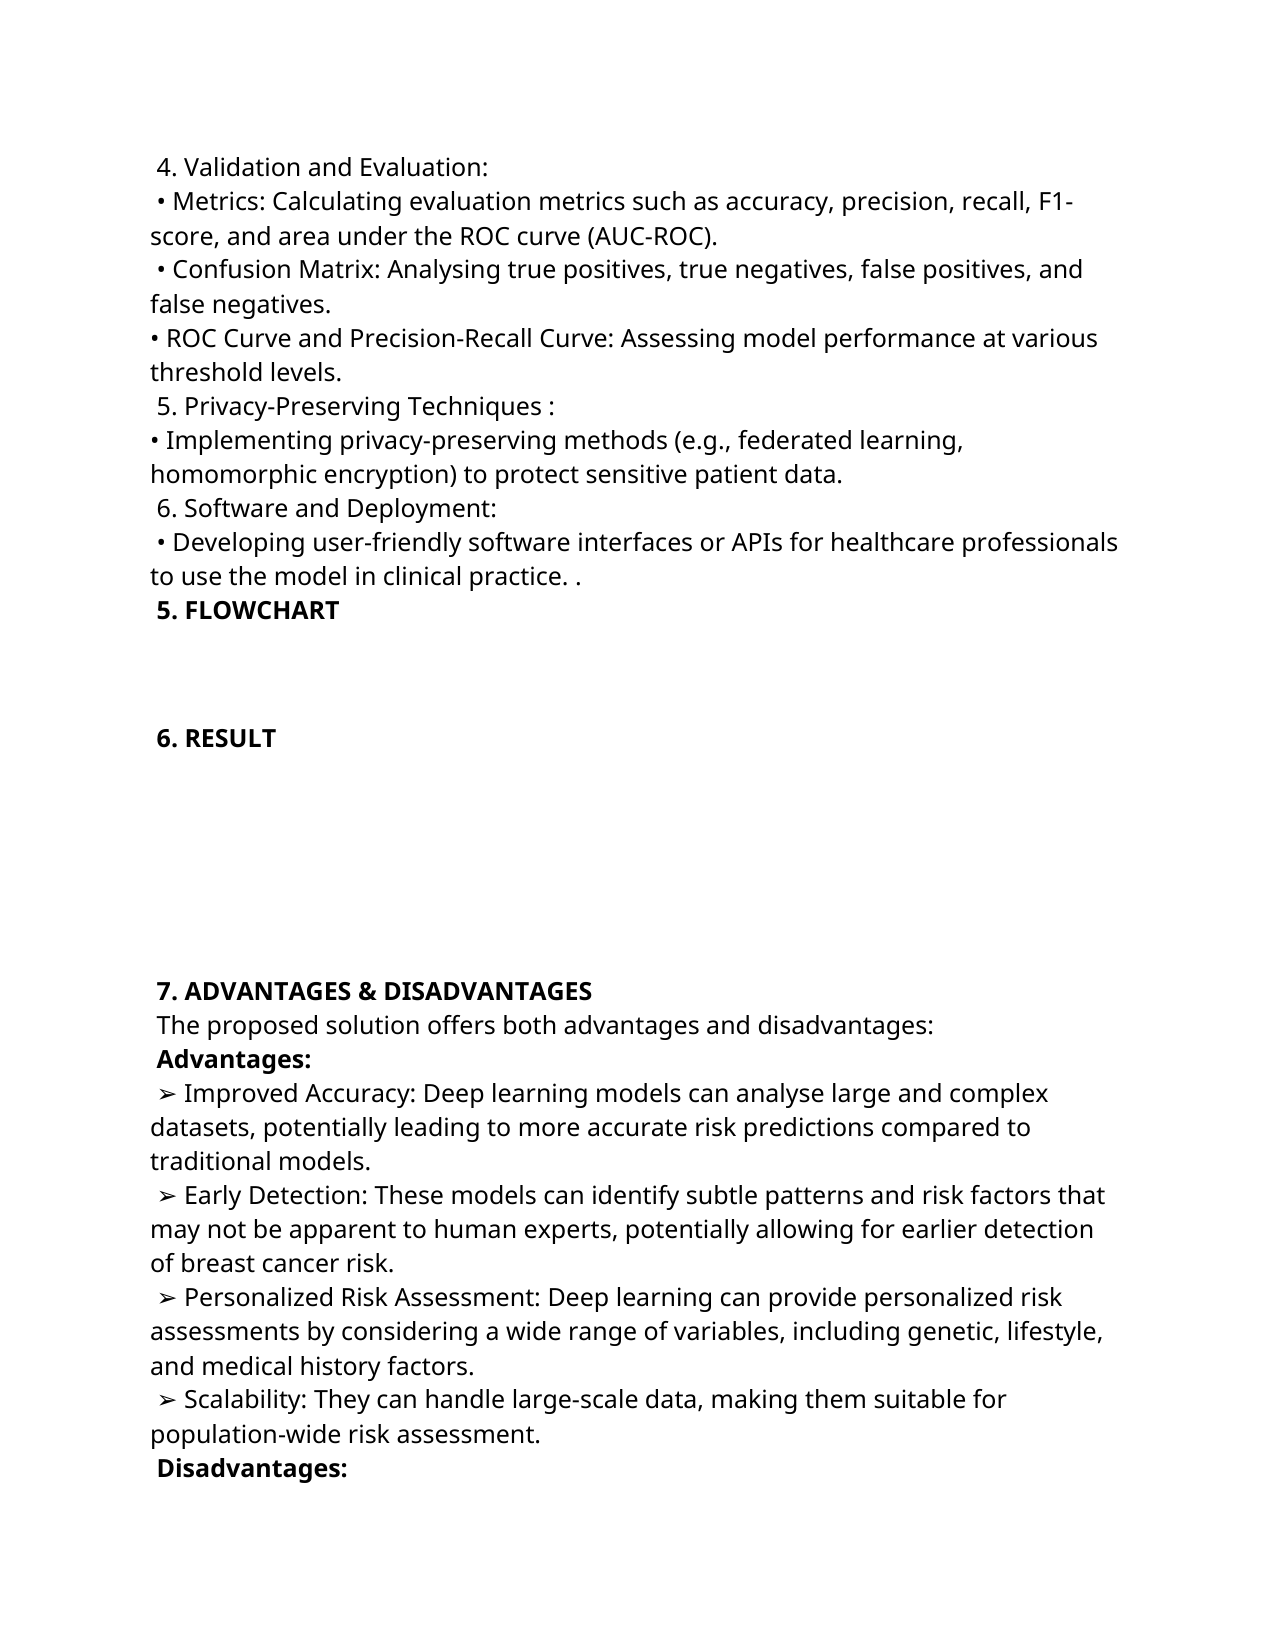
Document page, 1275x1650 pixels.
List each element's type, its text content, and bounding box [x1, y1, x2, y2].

text • Developing user-friendly software interfaces or APIs for healthcare professionals to use the model in clinical practice. . [150, 525, 1125, 593]
text ➢ Scalability: They can handle large-scale data, making them suitable for population-wide risk assessment. [150, 1382, 1125, 1450]
text • Implementing privacy-preserving methods (e.g., federated learning, homomorphic encryption) to protect sensitive patient data. [150, 422, 1125, 491]
text 6. RESULT [150, 721, 1125, 755]
text • Confusion Matrix: Analysing true positives, true negatives, false positives, and false negatives. [150, 252, 1125, 320]
text 4. Validation and Evaluation: [150, 150, 1125, 184]
text 5. FLOWCHART [150, 593, 1125, 627]
text Disadvantages: [150, 1450, 1125, 1484]
text • Metrics: Calculating evaluation metrics such as accuracy, precision, recall, F1-score, and area under the ROC curve (AUC-ROC). [150, 184, 1125, 252]
text ➢ Early Detection: These models can identify subtle patterns and risk factors that may not be apparent to human experts, potentially allowing for earlier detection of breast cancer risk. [150, 1178, 1125, 1280]
text ➢ Improved Accuracy: Deep learning models can analyse large and complex datasets, potentially leading to more accurate risk predictions compared to traditional models. [150, 1076, 1125, 1178]
text Advantages: [150, 1042, 1125, 1076]
text The proposed solution offers both advantages and disadvantages: [150, 1007, 1125, 1042]
text 7. ADVANTAGES & DISADVANTAGES [150, 973, 1125, 1007]
text 6. Software and Deployment: [150, 491, 1125, 525]
text • ROC Curve and Precision-Recall Curve: Assessing model performance at various threshold levels. [150, 320, 1125, 388]
text ➢ Personalized Risk Assessment: Deep learning can provide personalized risk assessments by considering a wide range of variables, including genetic, lifestyle, and medical history factors. [150, 1280, 1125, 1382]
text 5. Privacy-Preserving Techniques : [150, 388, 1125, 422]
